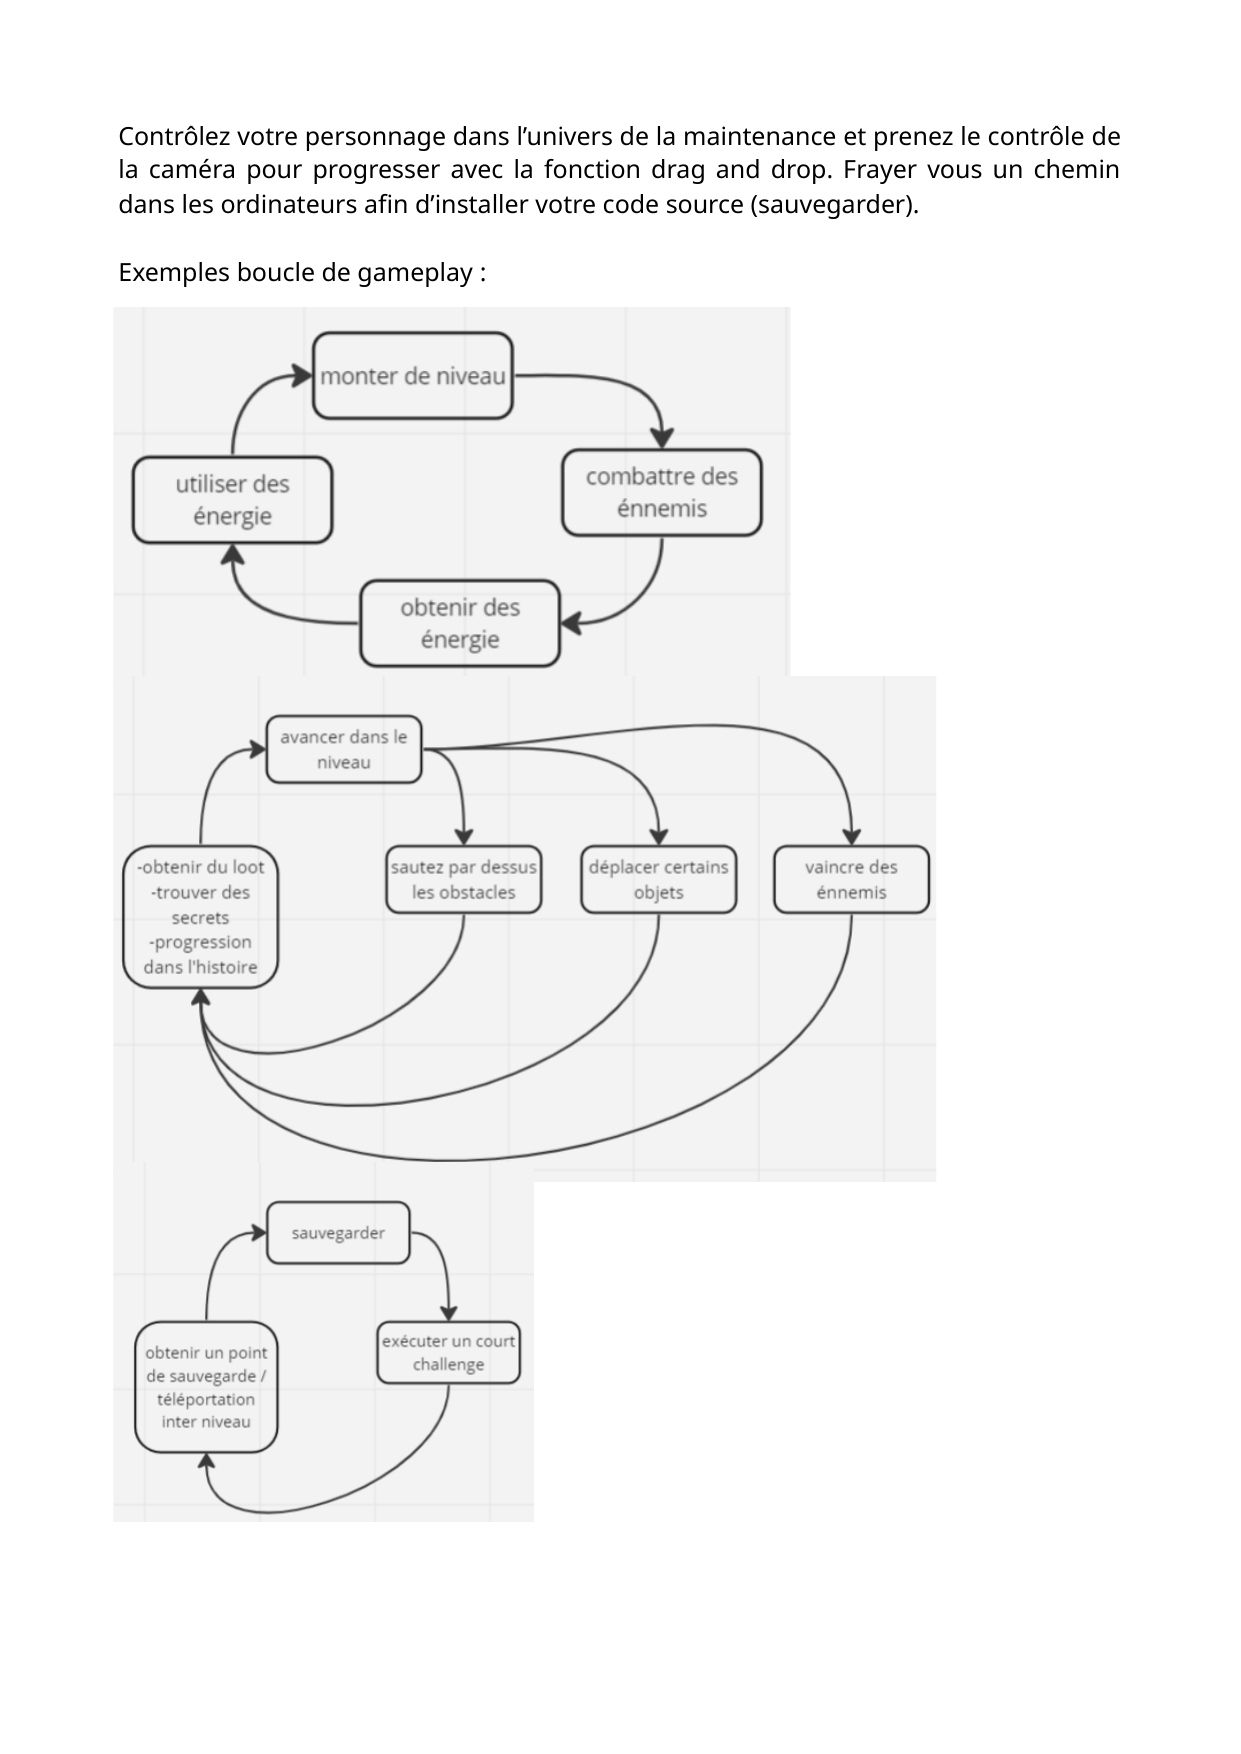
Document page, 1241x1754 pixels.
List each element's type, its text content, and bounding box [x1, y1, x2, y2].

text Exemples boucle de gameplay : [118, 254, 1122, 288]
text Contrôlez votre personnage dans l’univers de la maintenance et prenez le contrôle de la caméra pour progresser avec la fonction drag and drop. Frayer vous un chemin dans les ordinateurs afin d’installer votre code source (sauvegarder). [118, 118, 1122, 220]
picture [113, 307, 937, 1522]
